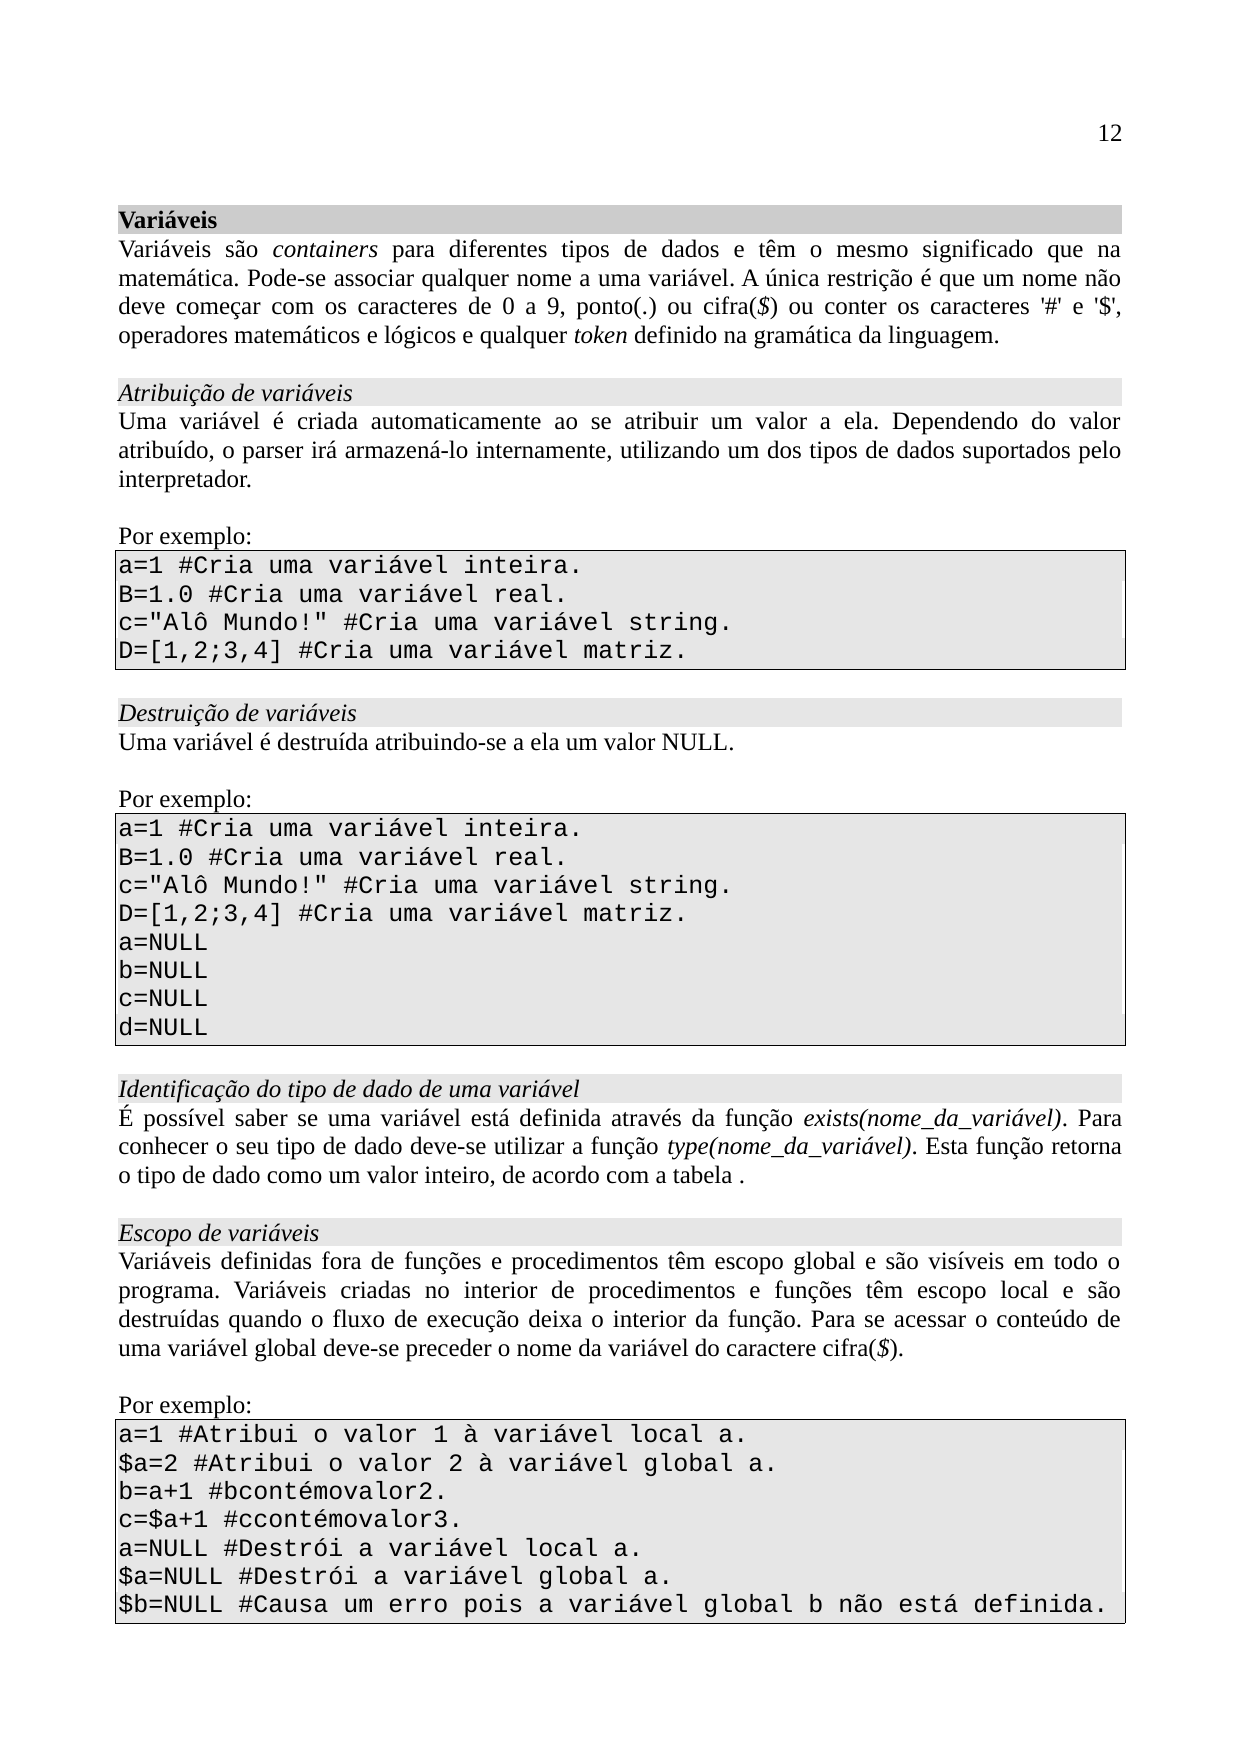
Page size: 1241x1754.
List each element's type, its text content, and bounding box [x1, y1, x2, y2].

text É possível saber se uma variável está definida através da função exists(nome_da_variável). Para conhecer o seu tipo de dado deve-se utilizar a função type(nome_da_variável). Esta função retorna o tipo de dado como um valor inteiro, de acordo com a tabela . [118, 1103, 1122, 1189]
text Atribuição de variáveis [118, 378, 1122, 406]
text c=$a+1 #ccontémovalor3. [118, 1507, 1122, 1535]
text a=1 #Cria uma variável inteira. [116, 551, 1125, 581]
text a=NULL #Destrói a variável local a. [118, 1535, 1122, 1563]
text Por exemplo: [118, 784, 1122, 813]
text d=NULL [116, 1011, 1125, 1045]
text D=[1,2;3,4] #Cria uma variável matriz. [118, 901, 1122, 929]
text c="Alô Mundo!" #Cria uma variável string. [118, 610, 1122, 635]
text B=1.0 #Cria uma variável real. [118, 581, 1122, 610]
text c=NULL [118, 986, 1122, 1011]
text c="Alô Mundo!" #Cria uma variável string. [118, 872, 1122, 901]
text Destruição de variáveis [118, 698, 1122, 727]
text Por exemplo: [118, 1390, 1122, 1419]
text Variáveis definidas fora de funções e procedimentos têm escopo global e são visíveis em todo o programa. Variáveis criadas no interior de procedimentos e funções têm escopo local e são destruídas quando o fluxo de execução deixa o interior da função. Para se acessar o conteúdo de uma variável global deve-se preceder o nome da variável do caractere cifra($). [118, 1246, 1122, 1361]
text b=NULL [118, 957, 1122, 986]
text a=1 #Cria uma variável inteira. [116, 814, 1125, 844]
text B=1.0 #Cria uma variável real. [118, 844, 1122, 872]
text Escopo de variáveis [118, 1218, 1122, 1246]
text Identificação do tipo de dado de uma variável [118, 1074, 1122, 1103]
text $a=2 #Atribui o valor 2 à variável global a. [118, 1450, 1122, 1478]
text Uma variável é criada automaticamente ao se atribuir um valor a ela. Dependendo do valor atribuído, o parser irá armazená-lo internamente, utilizando um dos tipos de dados suportados pelo interpretador. [118, 406, 1122, 493]
text $a=NULL #Destrói a variável global a. [118, 1563, 1122, 1589]
text Por exemplo: [118, 521, 1122, 550]
text D=[1,2;3,4] #Cria uma variável matriz. [116, 635, 1125, 669]
text Variáveis são containers para diferentes tipos de dados e têm o mesmo significado que na matemática. Pode-se associar qualquer nome a uma variável. A única restrição é que um nome não deve começar com os caracteres de 0 a 9, ponto(.) ou cifra($) ou conter os caracteres '#' e '$', operadores matemáticos e lógicos e qualquer token definido na gramática da linguagem. [118, 234, 1122, 349]
text a=NULL [118, 929, 1122, 957]
text a=1 #Atribui o valor 1 à variável local a. [116, 1420, 1125, 1450]
text Uma variável é destruída atribuindo-se a ela um valor NULL. [118, 727, 1122, 755]
text Variáveis [118, 205, 1122, 234]
text b=a+1 #bcontémovalor2. [118, 1478, 1122, 1507]
text $b=NULL #Causa um erro pois a variável global b não está definida. [116, 1589, 1125, 1623]
